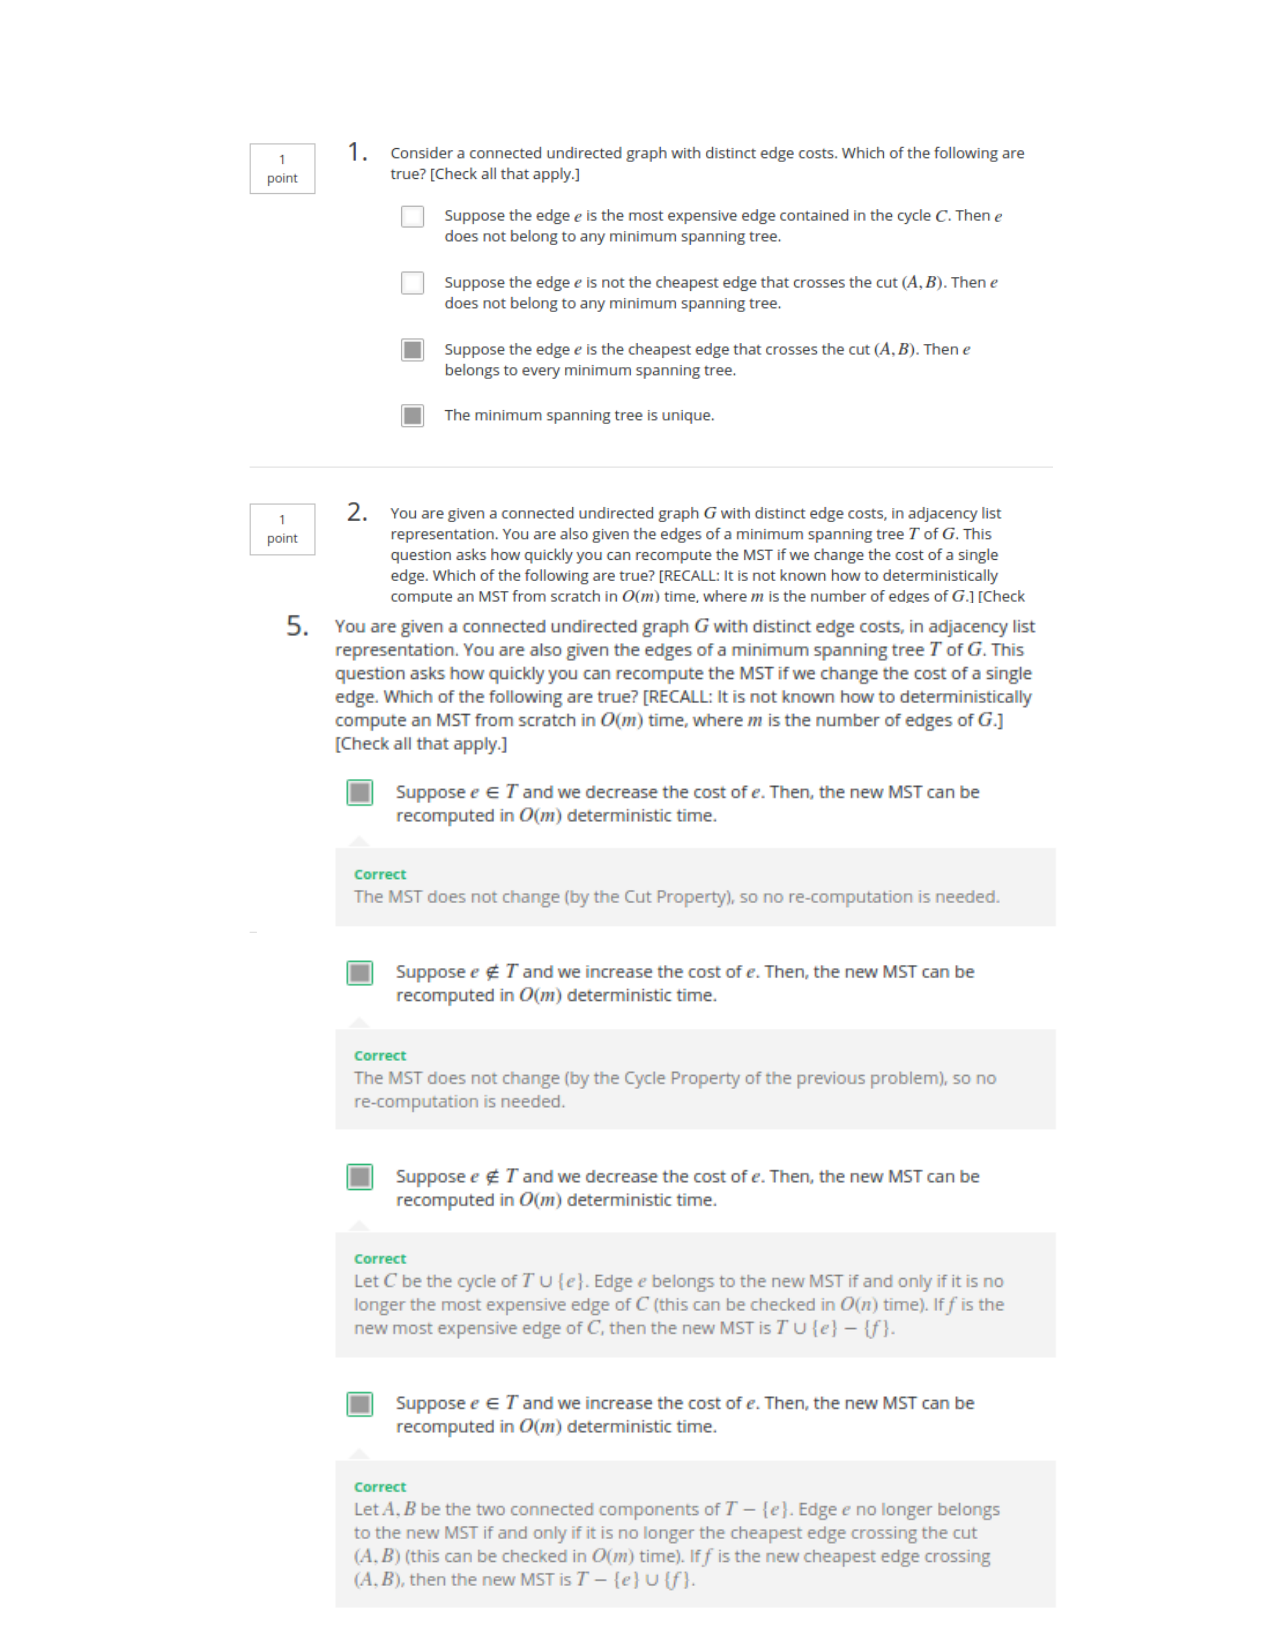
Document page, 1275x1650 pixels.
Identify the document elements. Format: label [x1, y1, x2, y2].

picture [222, 118, 1099, 1650]
